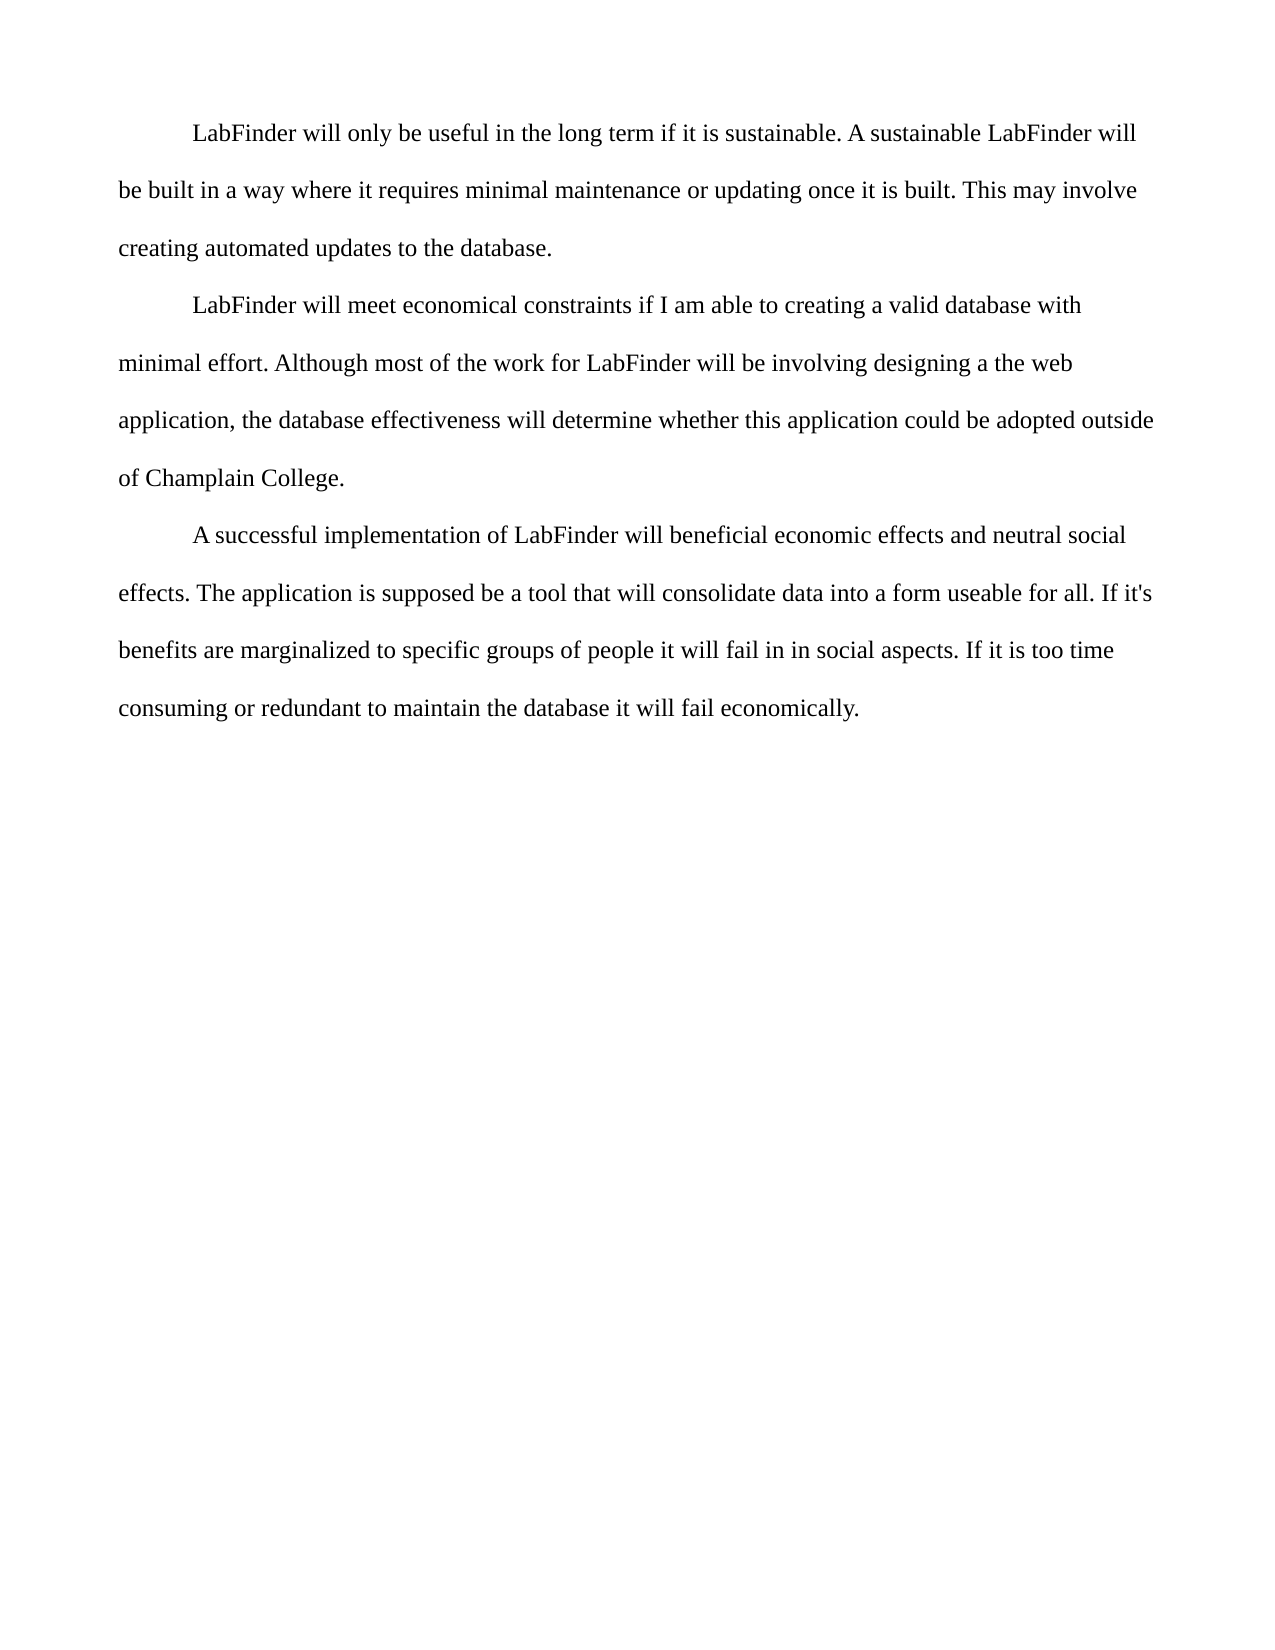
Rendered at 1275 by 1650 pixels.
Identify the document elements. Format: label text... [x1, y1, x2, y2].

text LabFinder will meet economical constraints if I am able to creating a valid database with minimal effort. Although most of the work for LabFinder will be involving designing a the web application, the database effectiveness will determine whether this application could be adopted outside of Champlain College. [118, 291, 1157, 492]
text A successful implementation of LabFinder will beneficial economic effects and neutral social effects. The application is supposed be a tool that will consolidate data into a form useable for all. If it's benefits are marginalized to specific groups of people it will fail in in social aspects. If it is too time consuming or redundant to maintain the database it will fail economically. [118, 521, 1157, 722]
text LabFinder will only be useful in the long term if it is sustainable. A sustainable LabFinder will be built in a way where it requires minimal maintenance or updating once it is built. This may involve creating automated updates to the database. [118, 118, 1157, 262]
